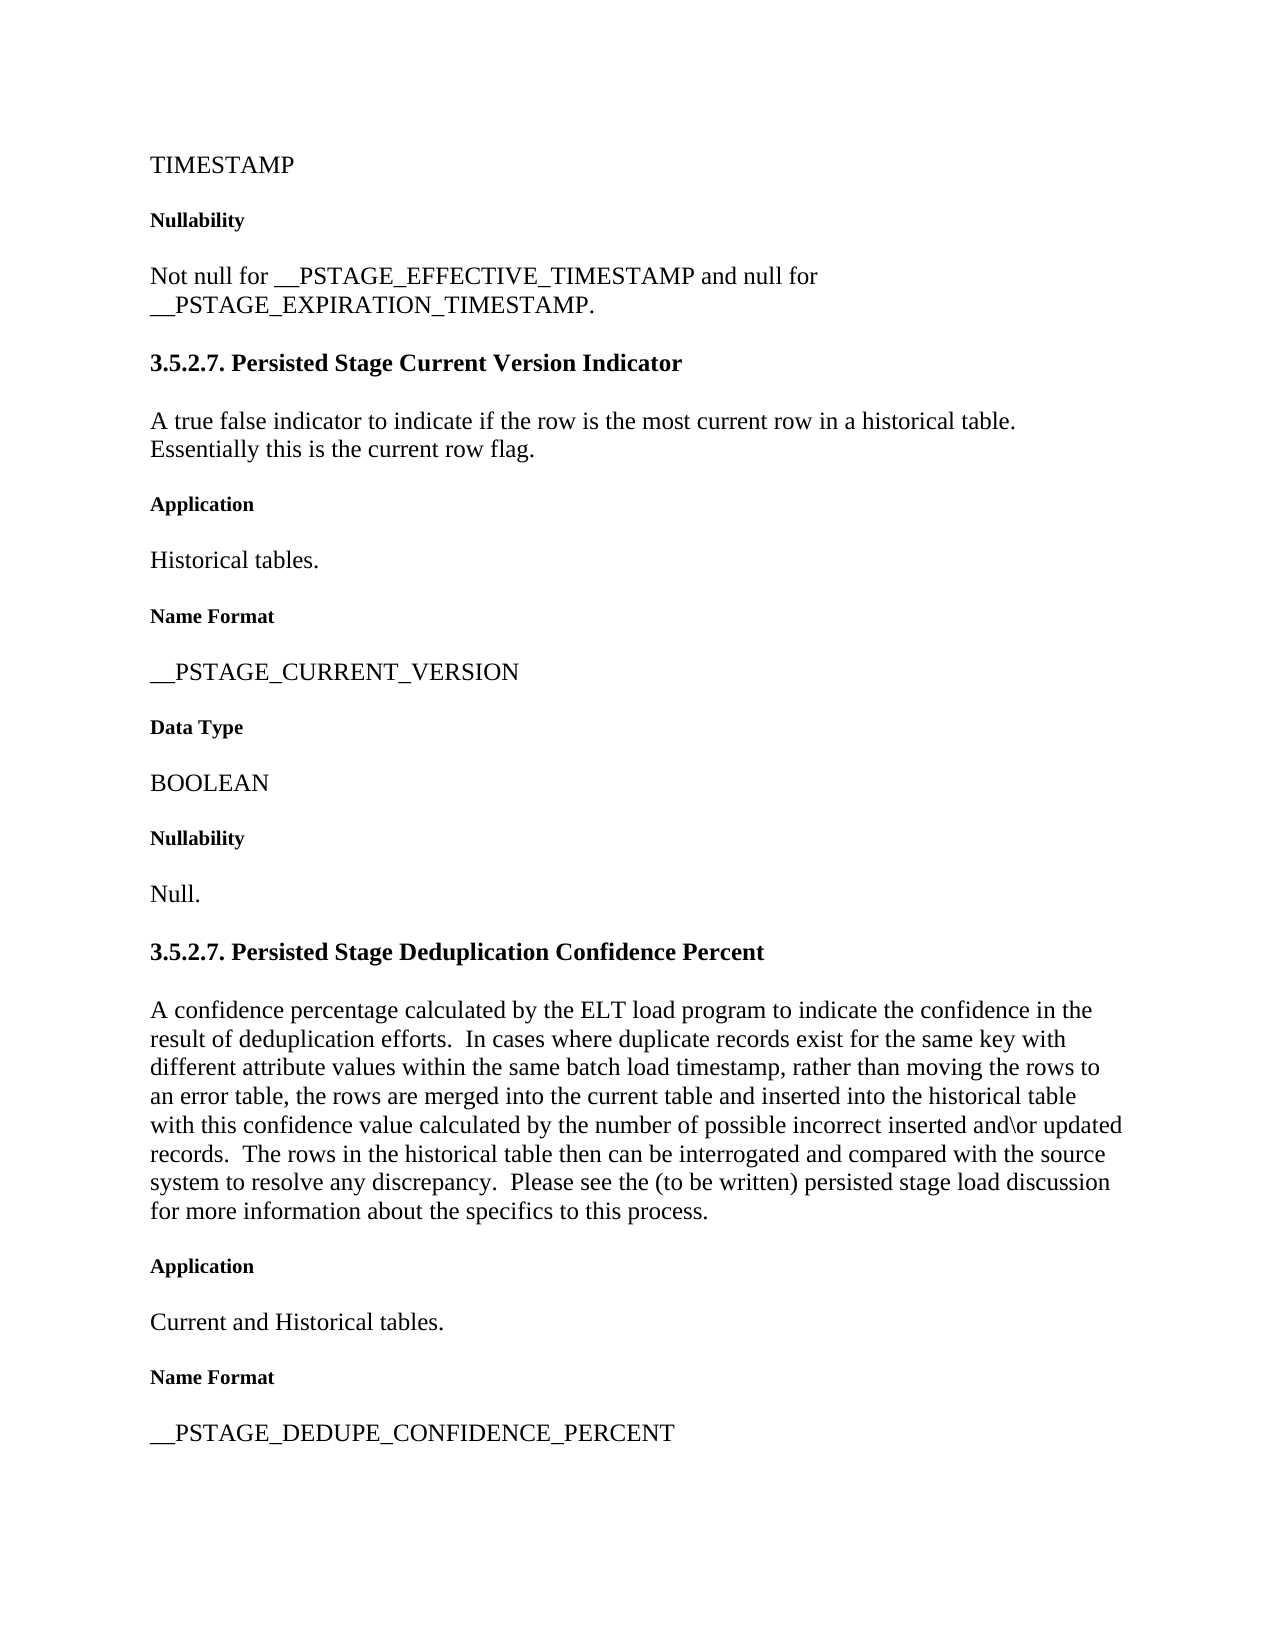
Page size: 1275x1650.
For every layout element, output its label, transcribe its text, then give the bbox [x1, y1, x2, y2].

text __PSTAGE_CURRENT_VERSION [150, 657, 1125, 686]
subtitle 3.5.2.7. Persisted Stage Deduplication Confidence Percent [150, 937, 1125, 966]
text BOOLEAN [150, 768, 1125, 797]
subtitle Nullability [150, 826, 1125, 850]
text A true false indicator to indicate if the row is the most current row in a historical table. Essentially this is the current row flag. [150, 406, 1125, 463]
subtitle Application [150, 1254, 1125, 1278]
subtitle Name Format [150, 603, 1125, 628]
subtitle Application [150, 492, 1125, 516]
subtitle 3.5.2.7. Persisted Stage Current Version Indicator [150, 348, 1125, 377]
text Null. [150, 879, 1125, 908]
text TIMESTAMP [150, 150, 1125, 179]
text Historical tables. [150, 546, 1125, 574]
text A confidence percentage calculated by the ELT load program to indicate the confidence in the result of deduplication efforts. In cases where duplicate records exist for the same key with different attribute values within the same batch load timestamp, rather than moving the rows to an error table, the rows are merged into the current table and inserted into the historical table with this confidence value calculated by the number of possible incorrect inserted and\or updated records. The rows in the historical table then can be interrogated and compared with the source system to resolve any discrepancy. Please see the (to be written) persisted stage load discussion for more information about the specifics to this process. [150, 995, 1125, 1225]
text Current and Historical tables. [150, 1307, 1125, 1336]
subtitle Nullability [150, 208, 1125, 232]
subtitle Name Format [150, 1365, 1125, 1389]
text Not null for __PSTAGE_EFFECTIVE_TIMESTAMP and null for __PSTAGE_EXPIRATION_TIMESTAMP. [150, 261, 1125, 319]
subtitle Data Type [150, 715, 1125, 739]
text __PSTAGE_DEDUPE_CONFIDENCE_PERCENT [150, 1418, 1125, 1447]
